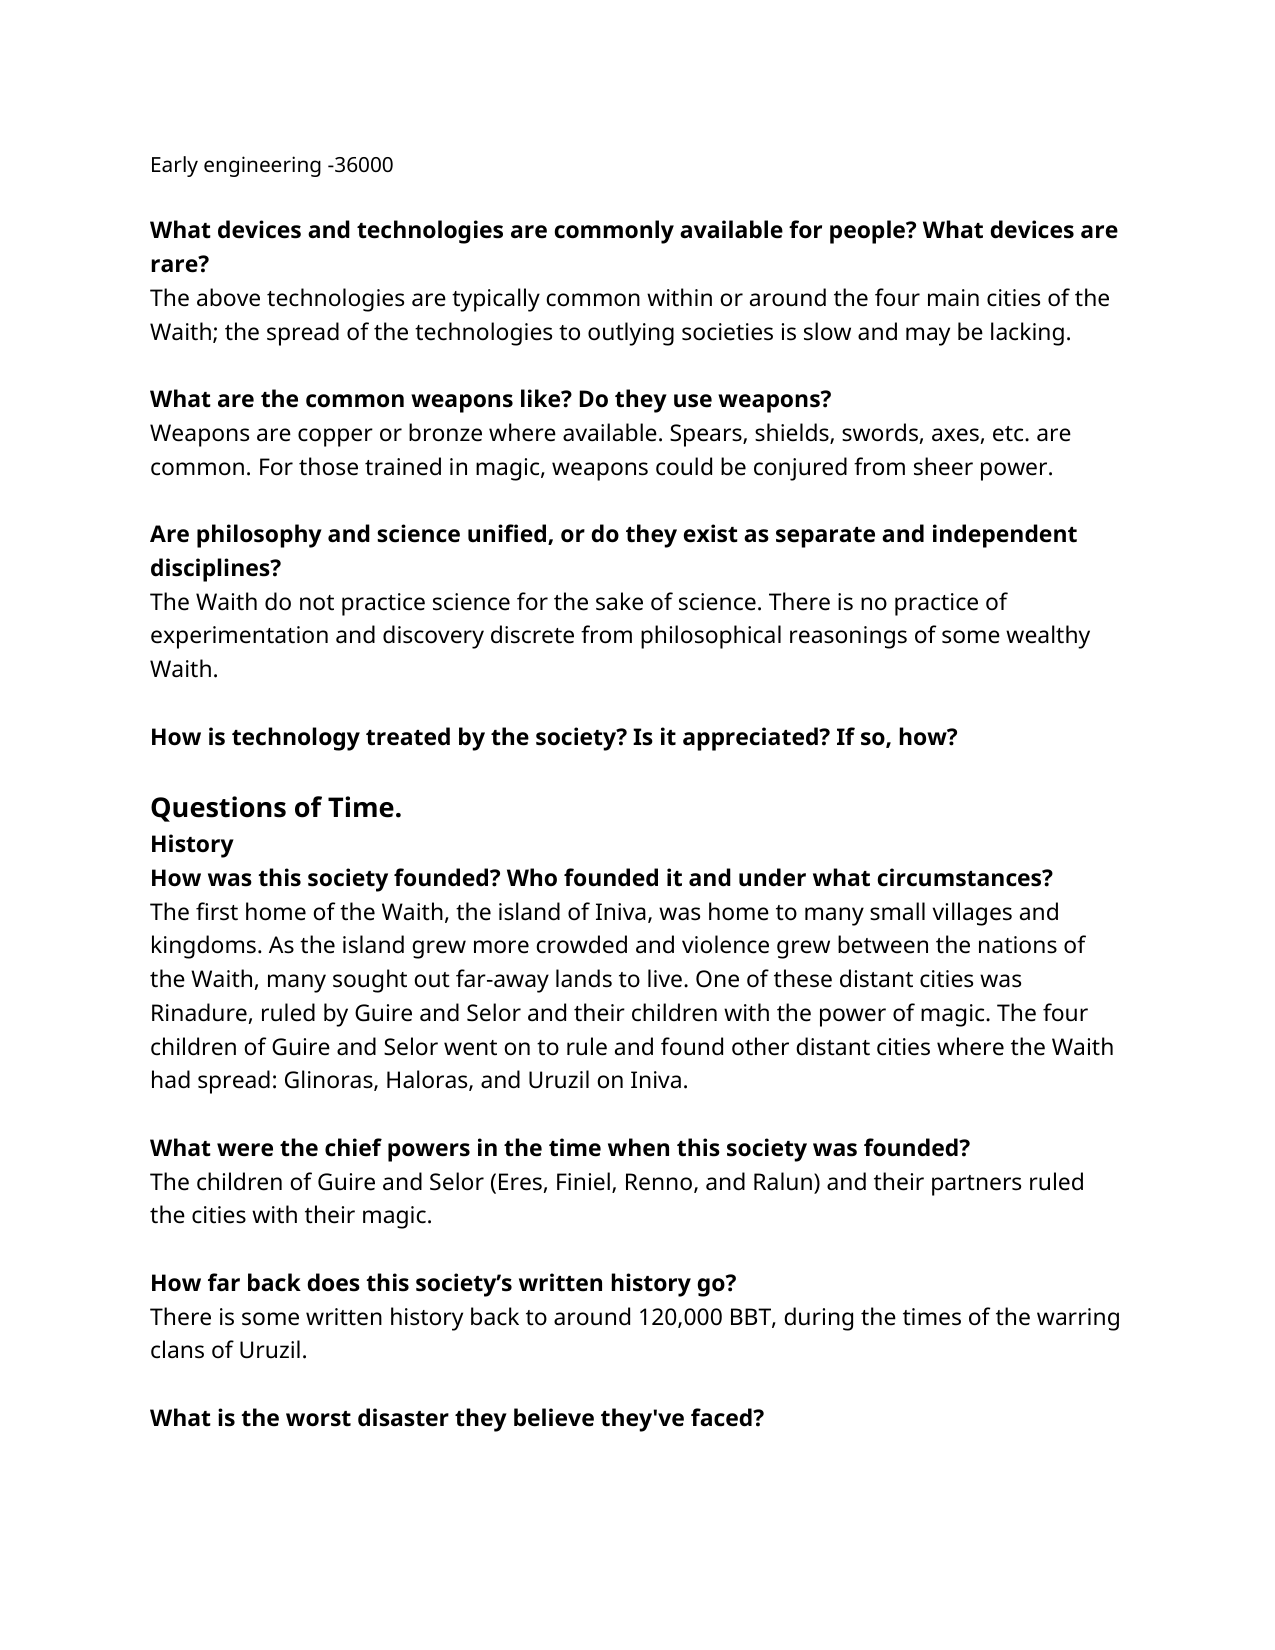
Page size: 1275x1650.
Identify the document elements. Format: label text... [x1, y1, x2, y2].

text What were the chief powers in the time when this society was founded? [150, 1132, 1125, 1163]
text There is some written history back to around 120,000 BBT, during the times of the warring clans of Uruzil. [150, 1300, 1125, 1365]
text Weapons are copper or bronze where available. Spears, shields, swords, axes, etc. are common. For those trained in magic, weapons could be conjured from sheer power. [150, 417, 1125, 482]
text The Waith do not practice science for the sake of science. There is no practice of experimentation and discovery discrete from philosophical reasonings of some wealthy Waith. [150, 586, 1125, 684]
text How is technology treated by the society? Is it appreciated? If so, how? [150, 721, 1125, 752]
text What devices and technologies are commonly available for people? What devices are rare? [150, 214, 1125, 279]
text Questions of Time. [150, 788, 1125, 825]
text How far back does this society’s written history go? [150, 1267, 1125, 1298]
text What is the worst disaster they believe they've faced? [150, 1368, 1125, 1433]
text Early engineering -36000 [150, 150, 1125, 178]
text The first home of the Waith, the island of Iniva, was home to many small villages and kingdoms. As the island grew more crowded and violence grew between the nations of the Waith, many sought out far-away lands to live. One of these distant cities was Rinadure, ruled by Guire and Selor and their children with the power of magic. The four children of Guire and Selor went on to rule and found other distant cities where the Waith had spread: Glinoras, Haloras, and Uruzil on Iniva. [150, 895, 1125, 1095]
text Are philosophy and science unified, or do they exist as separate and independent disciplines? [150, 518, 1125, 583]
text History [150, 828, 1125, 859]
text The children of Guire and Selor (Eres, Finiel, Renno, and Ralun) and their partners ruled the cities with their magic. [150, 1165, 1125, 1230]
text How was this society founded? Who founded it and under what circumstances? [150, 862, 1125, 893]
text What are the common weapons like? Do they use weapons? [150, 383, 1125, 414]
text The above technologies are typically common within or around the four main cities of the Waith; the spread of the technologies to outlying societies is slow and may be lacking. [150, 282, 1125, 347]
